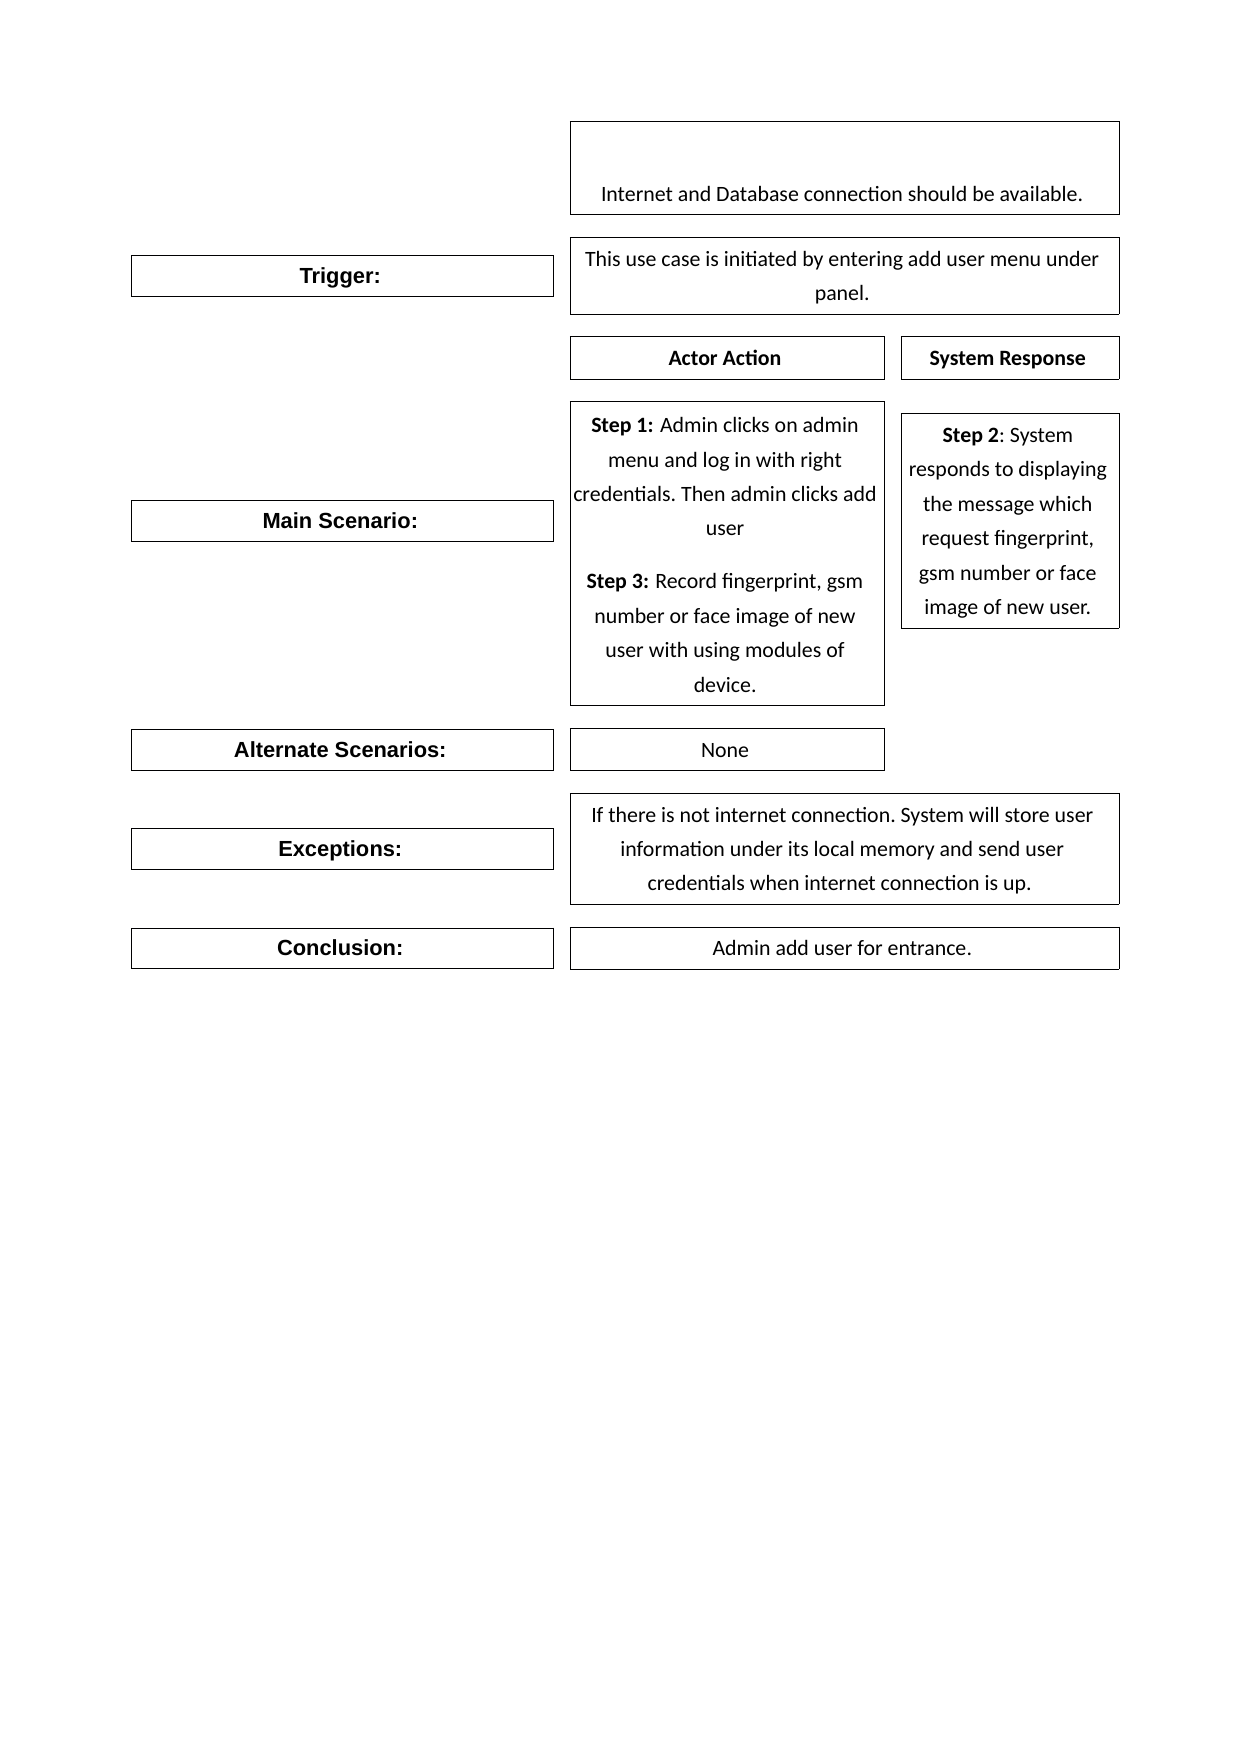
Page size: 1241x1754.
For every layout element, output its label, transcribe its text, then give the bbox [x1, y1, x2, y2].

table_cell Alternate Scenarios: [118, 725, 556, 790]
table_cell Exceptions: [118, 790, 556, 924]
table_cell Admin add user for entrance. [556, 924, 1122, 989]
table_cell Actor Action [556, 334, 887, 398]
table_cell Main Scenario: [118, 334, 556, 725]
table_cell Internet and Database connection should be available. [556, 118, 1122, 234]
table_cell Trigger: [118, 234, 556, 333]
table_cell If there is not internet connection. System will store user information under its local memory and send user credentials when internet connection is up. [556, 790, 1122, 924]
table_cell Step 1: Admin clicks on admin menu and log in with right credentials. Then admin clicks add user Step 3: Record fingerprint, gsm number or face image of new user with using modules of device. [556, 399, 887, 725]
table_cell [118, 118, 556, 234]
table_cell Step 2: System responds to displaying the message which request fingerprint, gsm number or face image of new user. [888, 399, 1122, 725]
table_cell This use case is initiated by entering add user menu under panel. [556, 234, 1122, 333]
table_cell Conclusion: [118, 924, 556, 989]
table_cell [888, 725, 1122, 790]
table_cell System Response [888, 334, 1122, 398]
table_cell None [556, 725, 887, 790]
